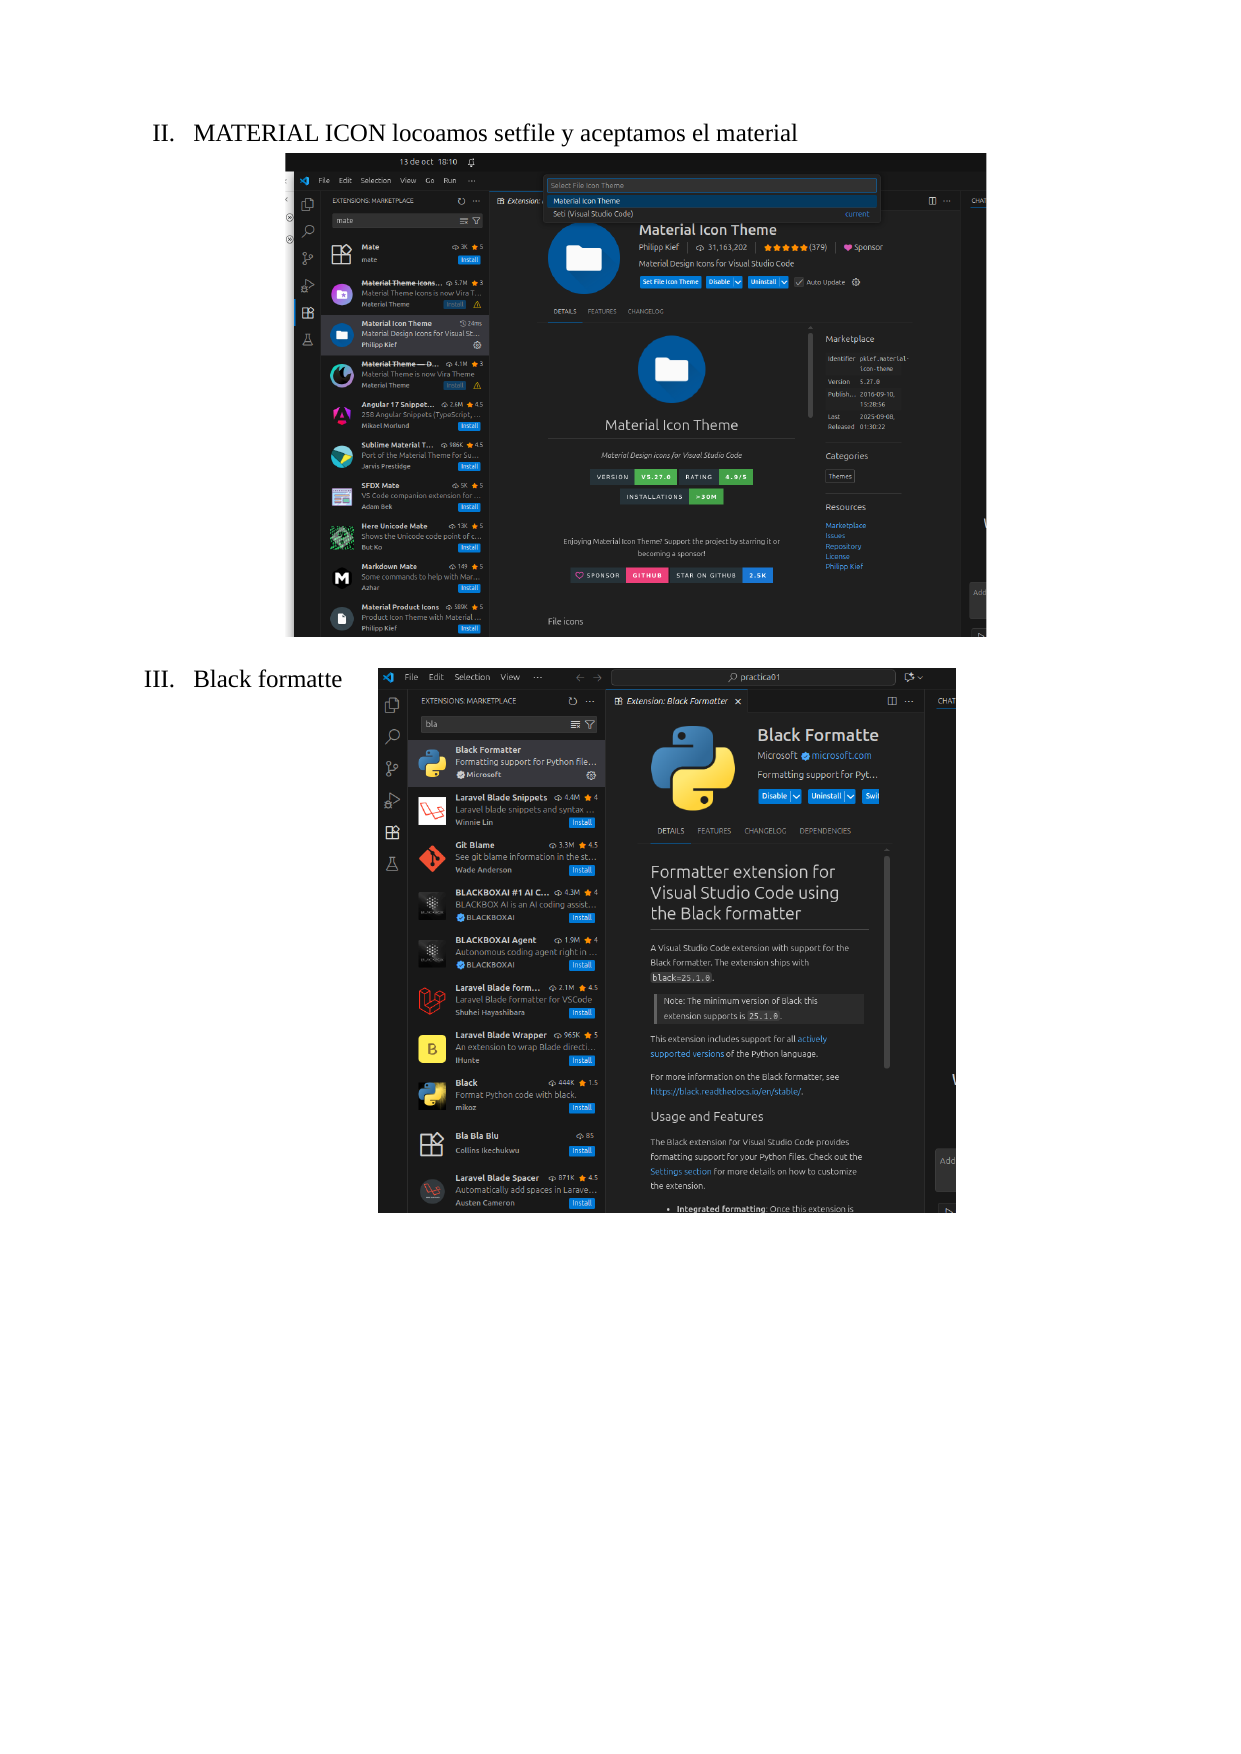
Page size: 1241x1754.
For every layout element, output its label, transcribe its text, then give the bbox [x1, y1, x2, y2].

picture [285, 153, 987, 637]
list Black formatte [175, 664, 1122, 693]
picture [378, 668, 956, 1213]
list MATERIAL ICON locoamos setfile y aceptamos el material [175, 118, 1122, 147]
